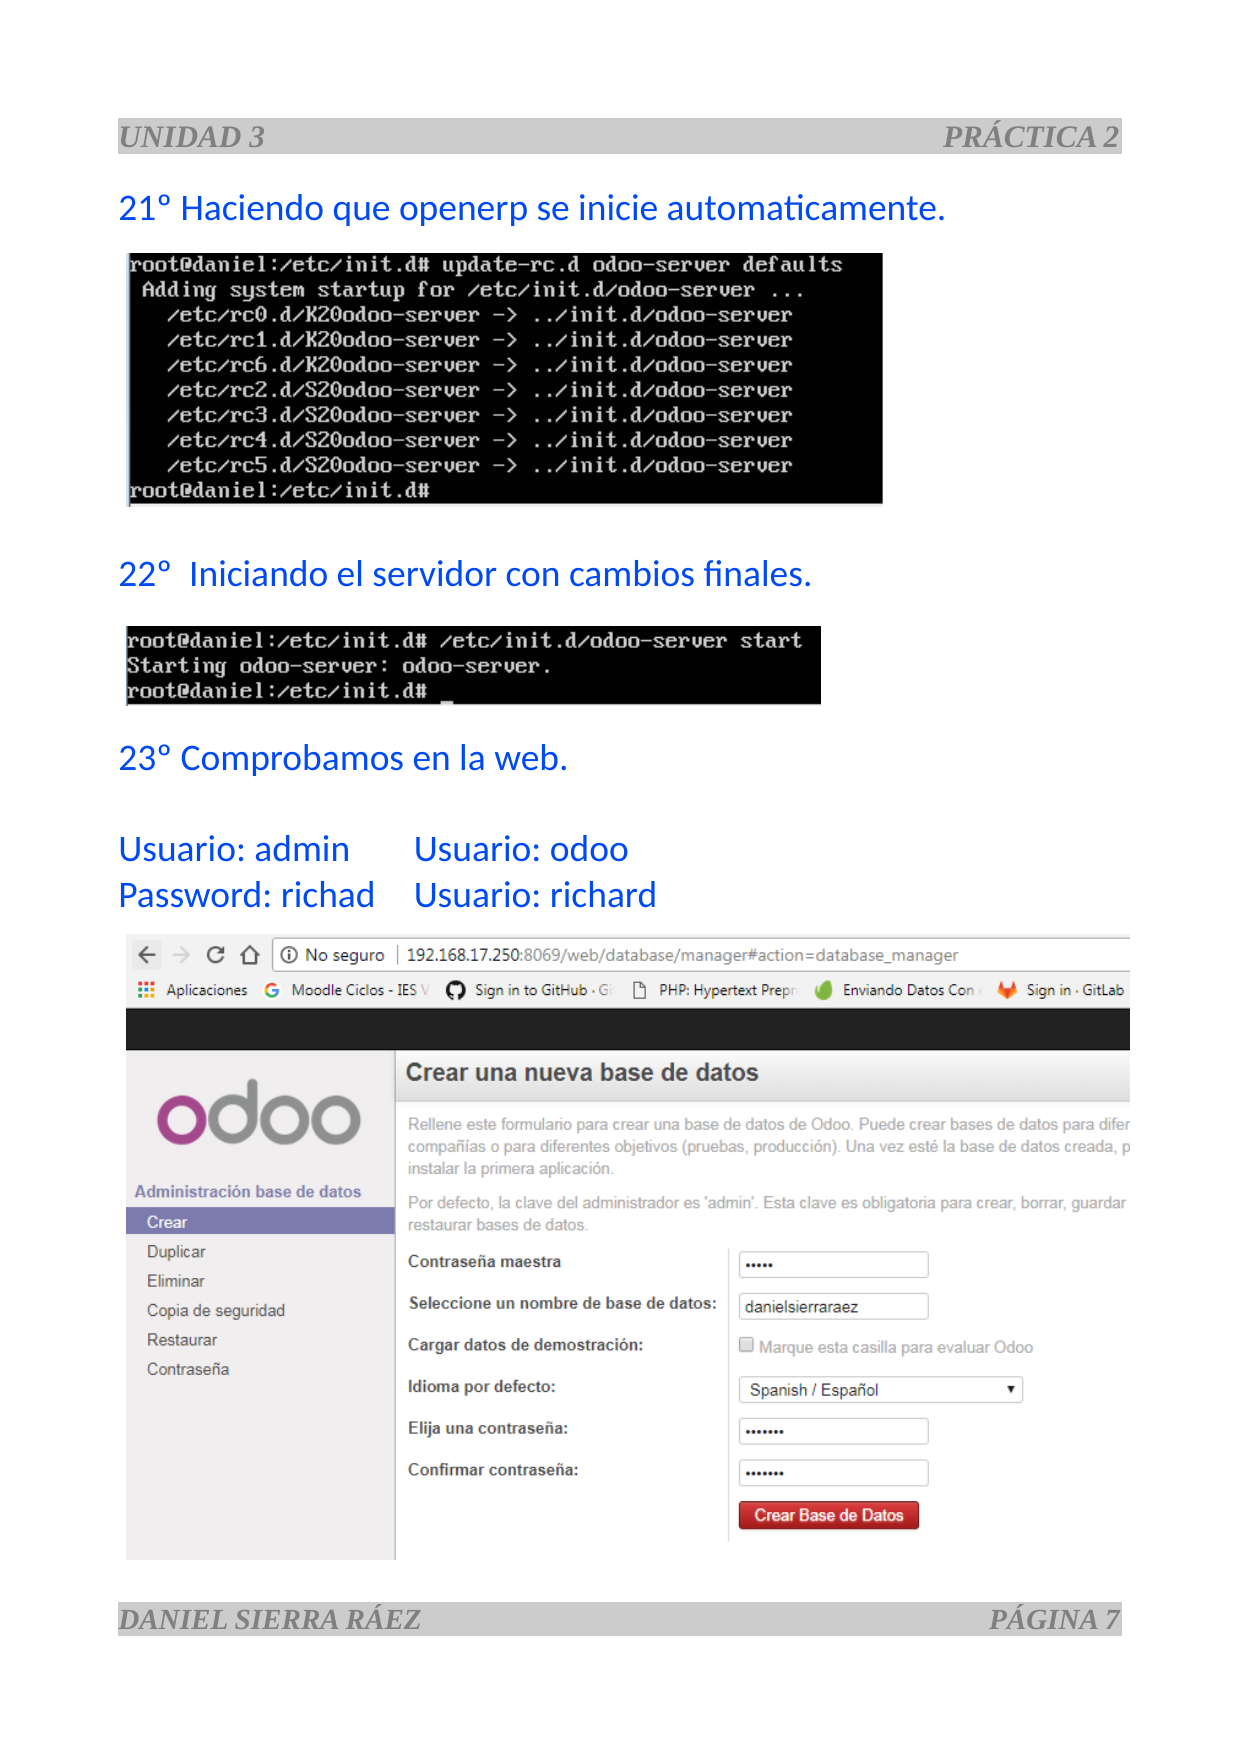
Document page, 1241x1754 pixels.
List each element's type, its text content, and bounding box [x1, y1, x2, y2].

text 23º Comprobamos en la web. [118, 733, 1122, 779]
text 21º Haciendo que openerp se inicie automaticamente. [118, 183, 1122, 229]
text Usuario: admin Usuario: odoo [118, 825, 1122, 871]
picture [126, 934, 1130, 1560]
picture [126, 253, 883, 507]
picture [125, 626, 821, 706]
text Password: richad Usuario: richard [118, 871, 1122, 917]
text 22º Iniciando el servidor con cambios finales. [118, 550, 1122, 596]
